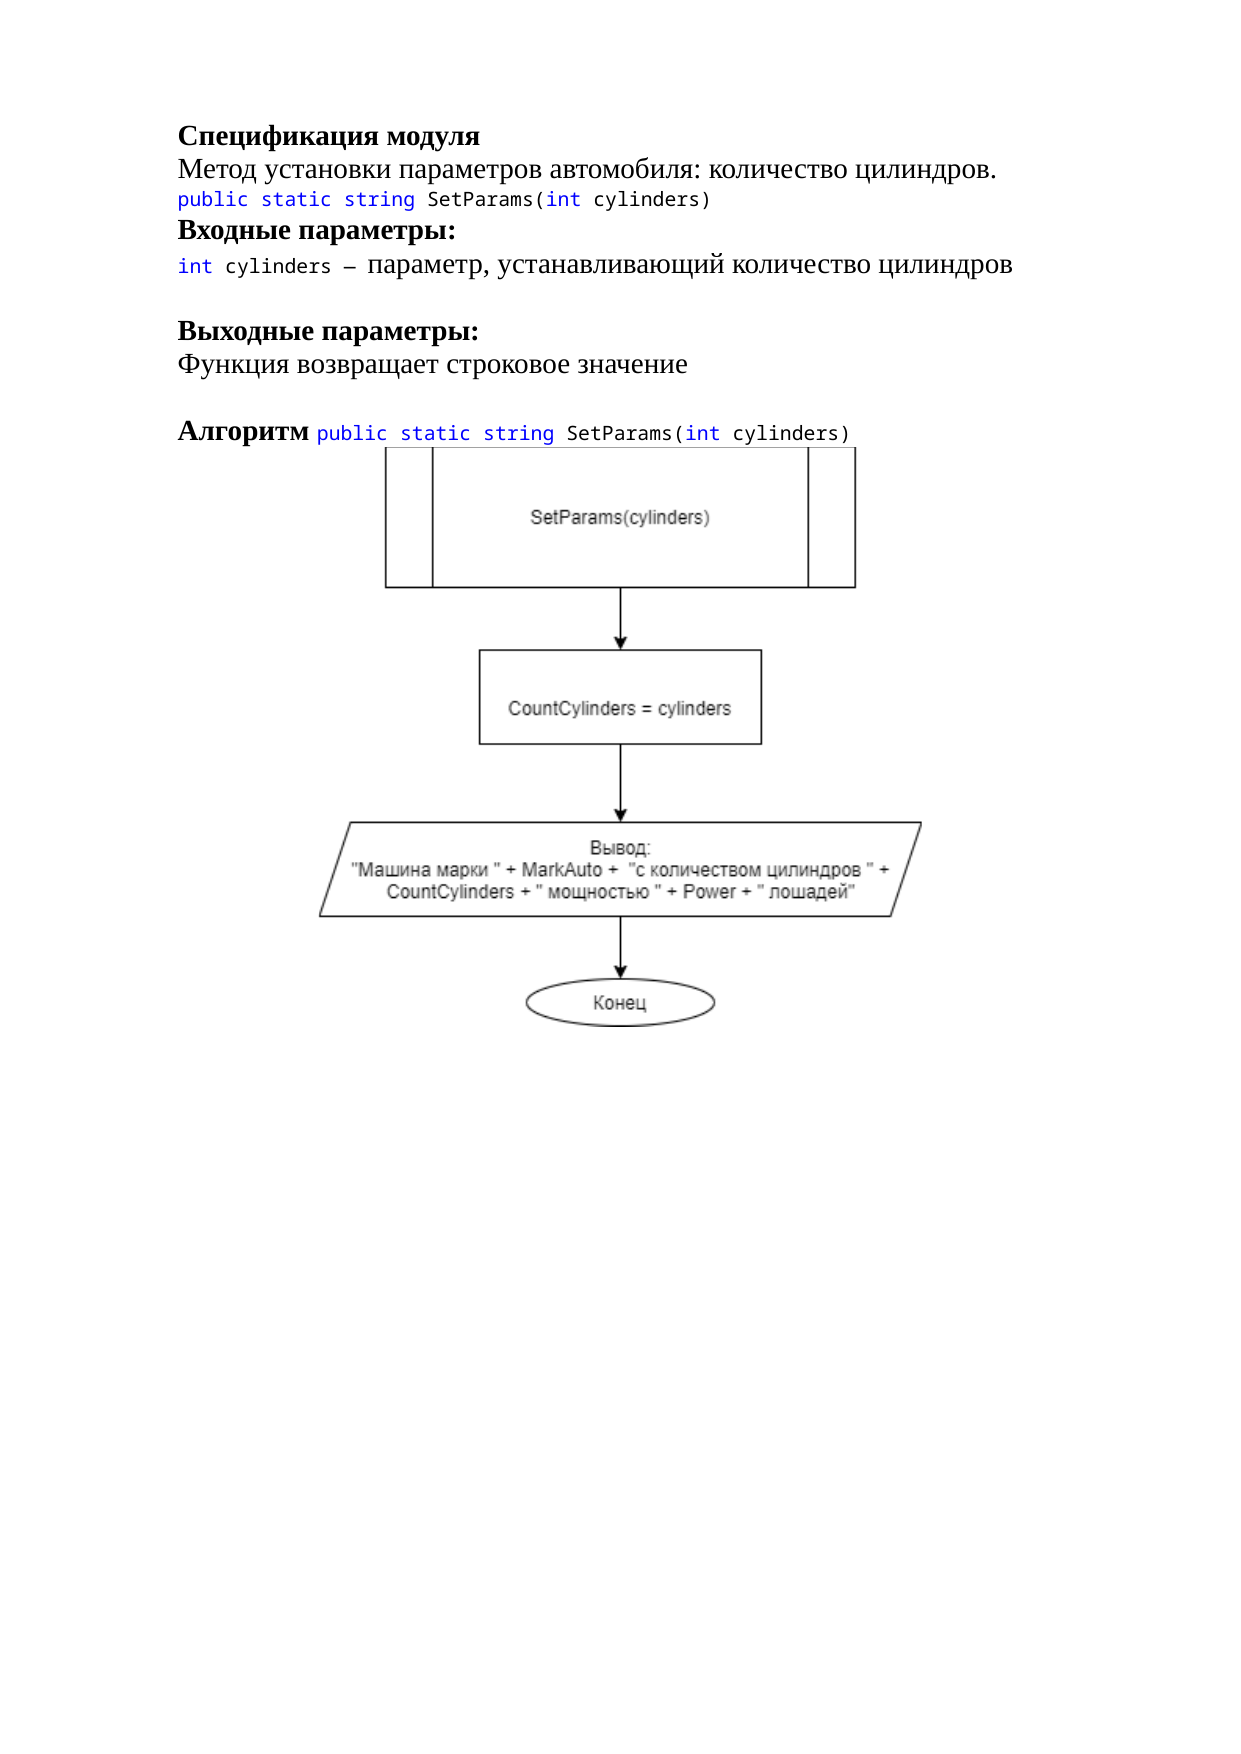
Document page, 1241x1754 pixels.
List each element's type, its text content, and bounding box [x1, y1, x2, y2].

text public static string SetParams(int cylinders) [118, 185, 1122, 212]
text Алгоритм public static string SetParams(int cylinders) [118, 413, 1122, 447]
text Метод установки параметров автомобиля: количество цилиндров. [118, 152, 1122, 185]
text Входные параметры: [118, 212, 1122, 246]
picture [318, 447, 922, 1027]
text Функция возвращает строковое значение [118, 346, 1122, 380]
text Выходные параметры: [118, 313, 1122, 346]
text Спецификация модуля [118, 118, 1122, 152]
text int cylinders — параметр, устанавливающий количество цилиндров [118, 246, 1122, 279]
